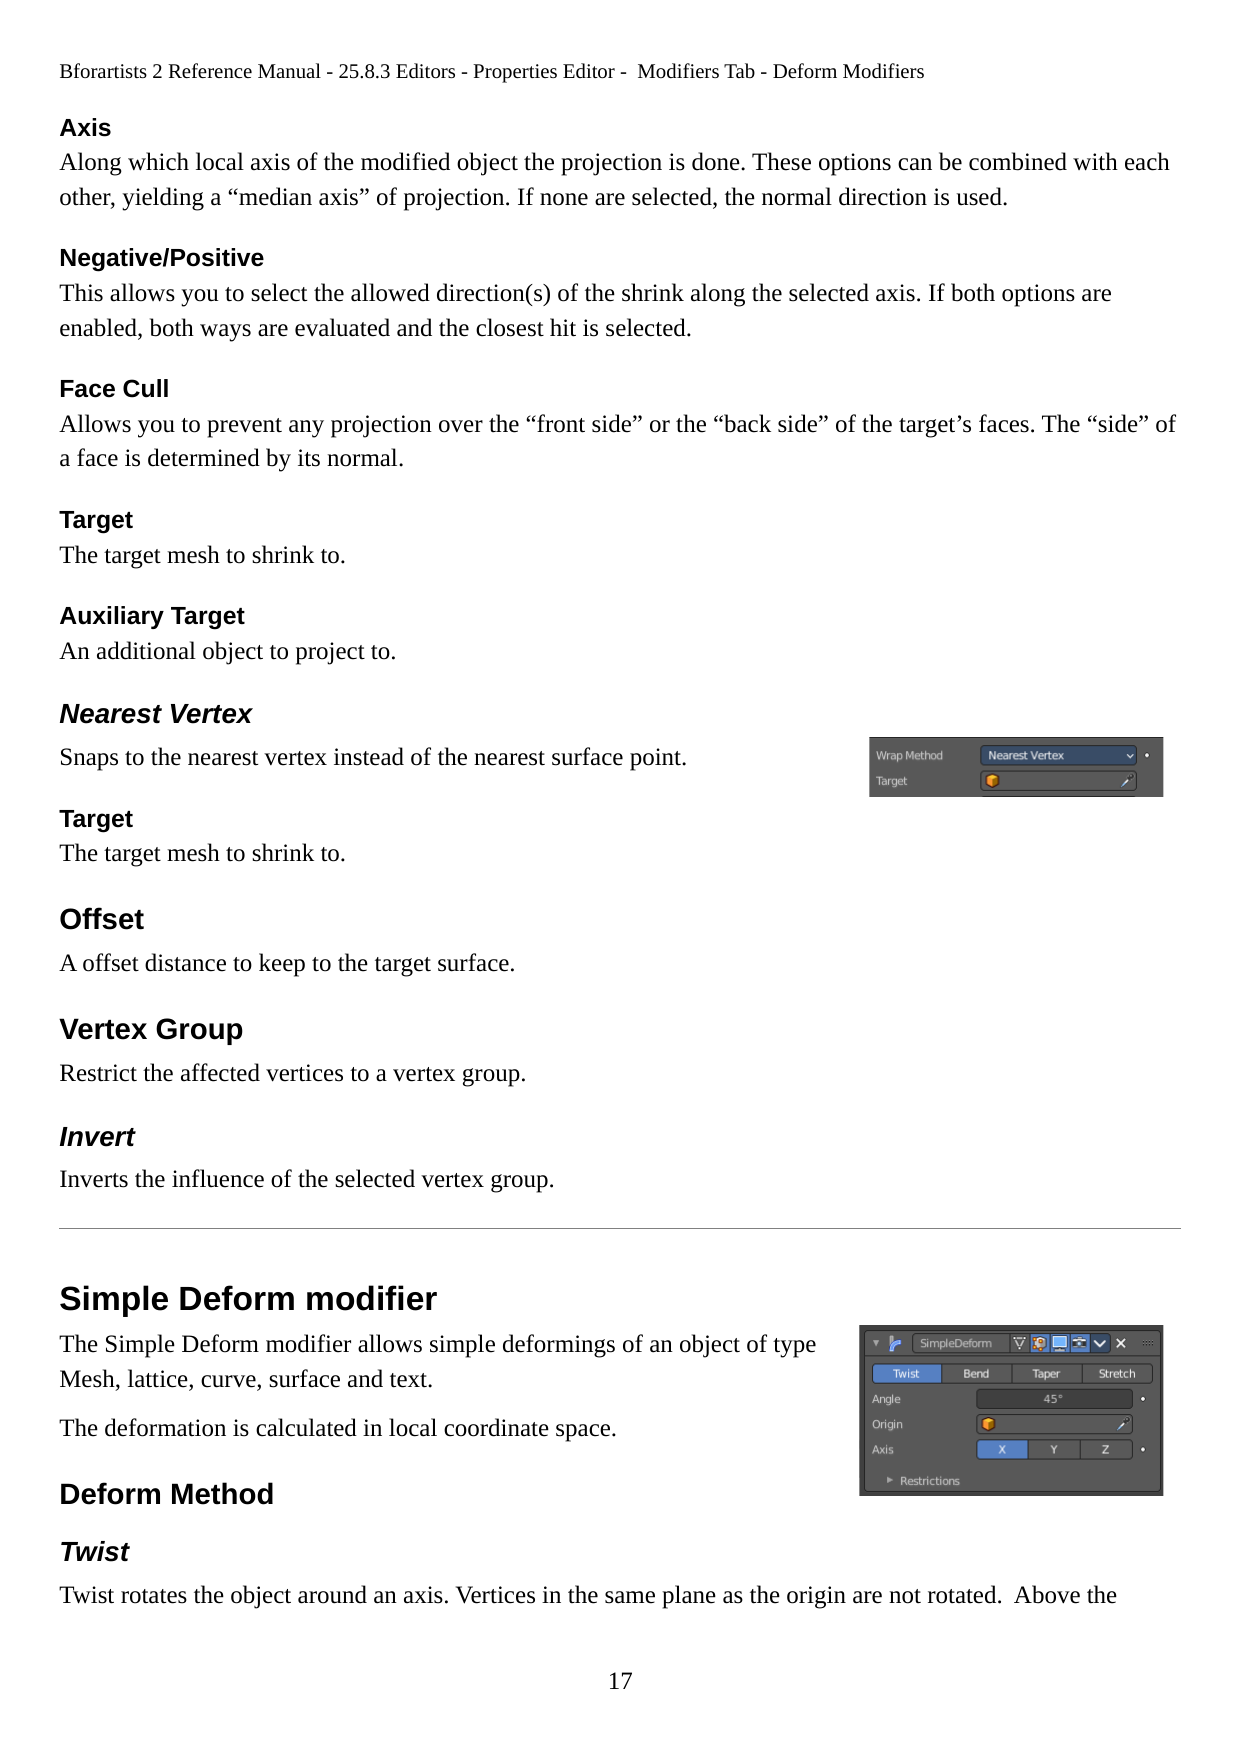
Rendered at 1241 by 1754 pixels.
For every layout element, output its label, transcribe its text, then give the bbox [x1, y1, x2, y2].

text The target mesh to shrink to. [59, 540, 1181, 569]
text The deformation is calculated in local coordinate space. [59, 1413, 859, 1442]
text Inverts the influence of the selected vertex group. [59, 1164, 1181, 1193]
subtitle Offset [59, 902, 1181, 936]
subtitle Target [59, 505, 1181, 534]
text Restrict the affected vertices to a vertex group. [59, 1058, 1181, 1087]
subtitle Nearest Vertex [59, 698, 1181, 730]
text Allows you to prevent any projection over the “front side” or the “back side” of the target’s faces. The “side” of a face is determined by its normal. [59, 409, 1181, 472]
subtitle Twist [59, 1535, 1181, 1567]
picture [869, 737, 1164, 797]
text Snaps to the nearest vertex instead of the nearest surface point. [59, 742, 869, 771]
text Along which local axis of the modified object the projection is done. These options can be combined with each other, yielding a “median axis” of projection. If none are selected, the normal direction is used. [59, 147, 1181, 211]
subtitle Axis [59, 113, 1181, 141]
text The target mesh to shrink to. [59, 838, 1181, 867]
text An additional object to project to. [59, 636, 1181, 665]
text The Simple Deform modifier allows simple deformings of an object of type Mesh, lattice, curve, surface and text. [59, 1329, 859, 1393]
subtitle Auxiliary Target [59, 601, 1181, 630]
subtitle Negative/Positive [59, 243, 1181, 272]
subtitle Deform Method [59, 1477, 1181, 1510]
subtitle Invert [59, 1120, 1181, 1152]
picture [859, 1325, 1164, 1496]
subtitle Vertex Group [59, 1012, 1181, 1046]
text Twist rotates the object around an axis. Vertices in the same plane as the origin are not rotated. Above the [59, 1580, 1181, 1608]
subtitle Simple Deform modifier [59, 1278, 1181, 1317]
text A offset distance to keep to the target surface. [59, 948, 1181, 977]
subtitle Target [59, 804, 1181, 832]
text This allows you to select the allowed direction(s) of the shrink along the selected axis. If both options are enabled, both ways are evaluated and the closest hit is selected. [59, 278, 1181, 341]
subtitle Face Cull [59, 374, 1181, 403]
